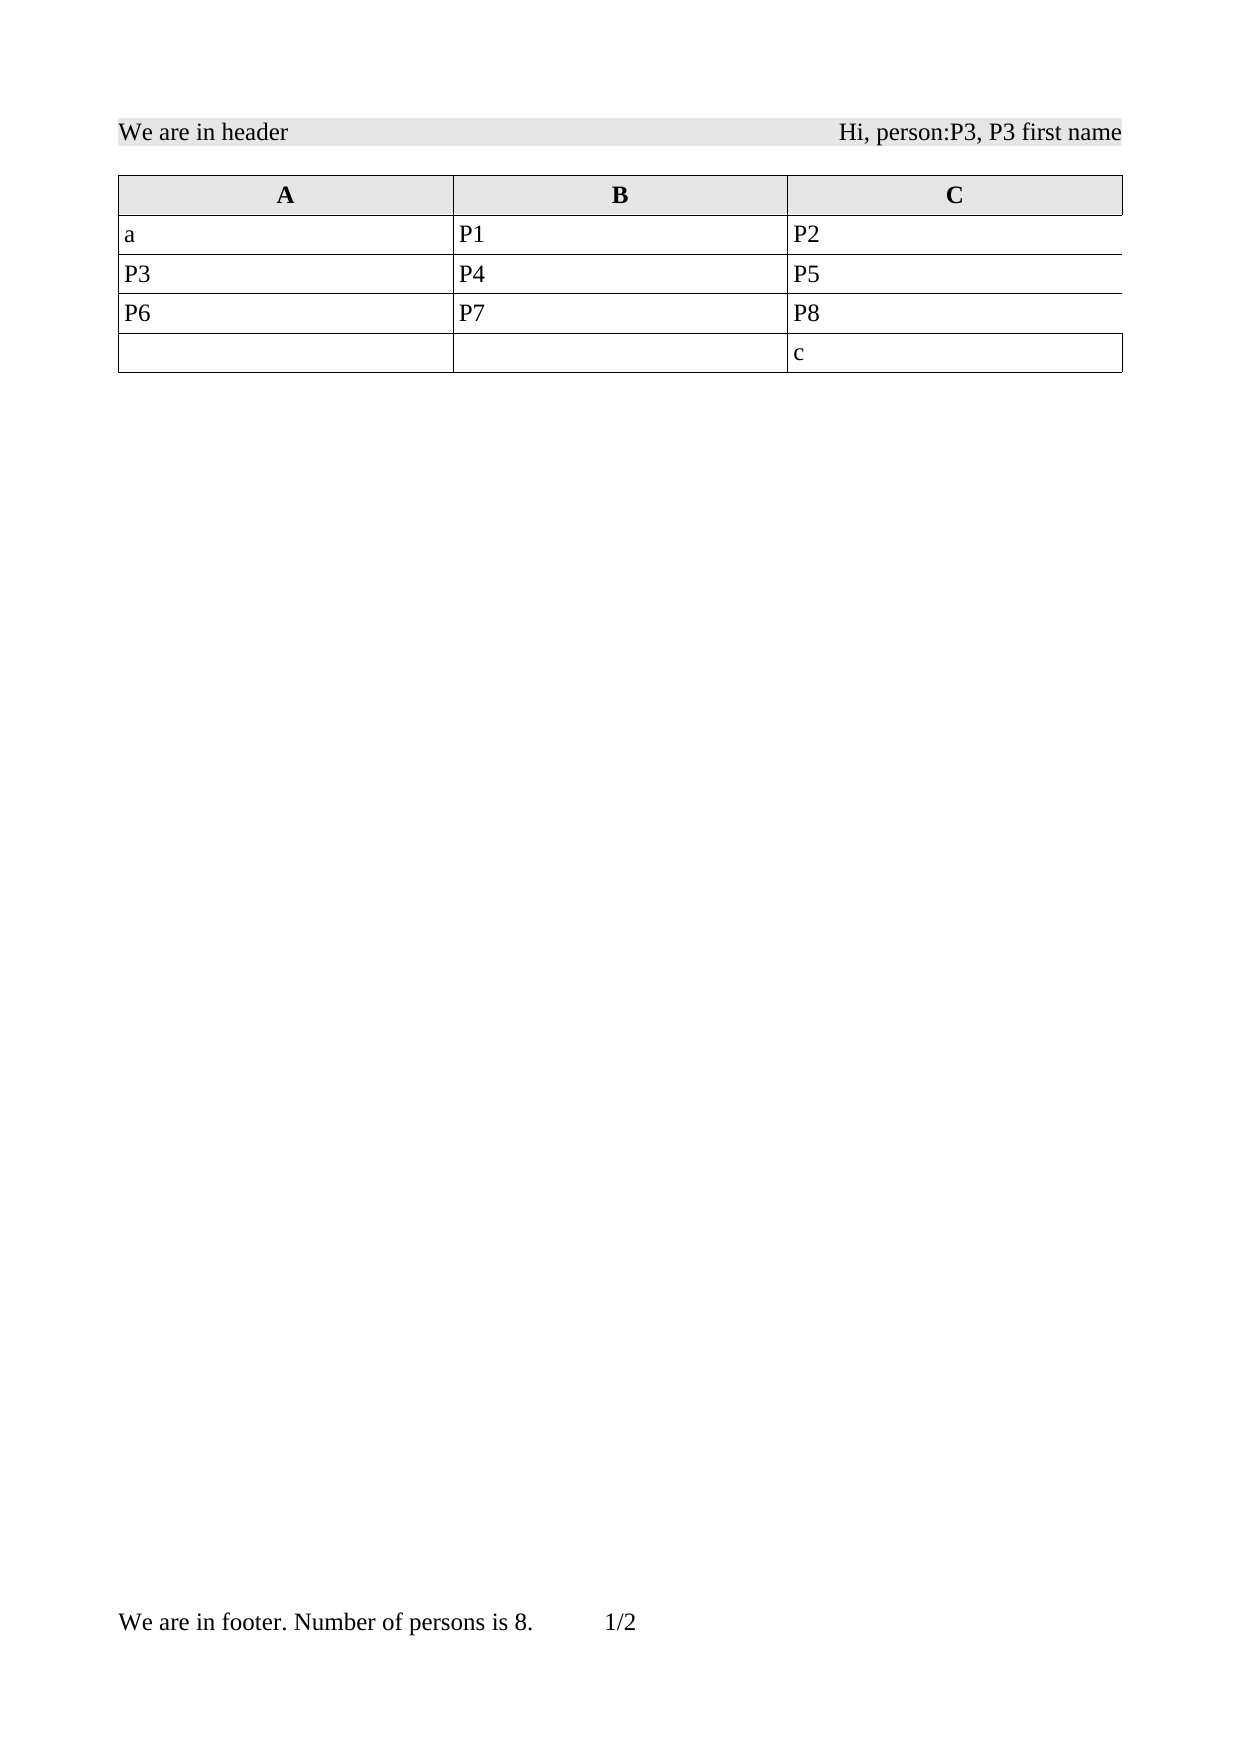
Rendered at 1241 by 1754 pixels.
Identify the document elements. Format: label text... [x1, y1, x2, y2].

table_cell P4 [454, 255, 787, 293]
table_header C [788, 176, 1122, 214]
table_cell P5 [788, 255, 1122, 293]
table_cell [454, 334, 787, 372]
table_cell P6 [119, 294, 453, 332]
table_cell P7 [454, 294, 787, 332]
table_cell a [119, 216, 453, 254]
table_cell P1 [454, 216, 787, 254]
table_cell P3 [119, 255, 453, 293]
table_cell P8 [788, 294, 1122, 332]
table_cell P2 [788, 216, 1122, 254]
table_cell [119, 334, 453, 372]
table_header B [454, 176, 787, 214]
table_cell c [788, 334, 1122, 372]
table_header A [119, 176, 453, 214]
